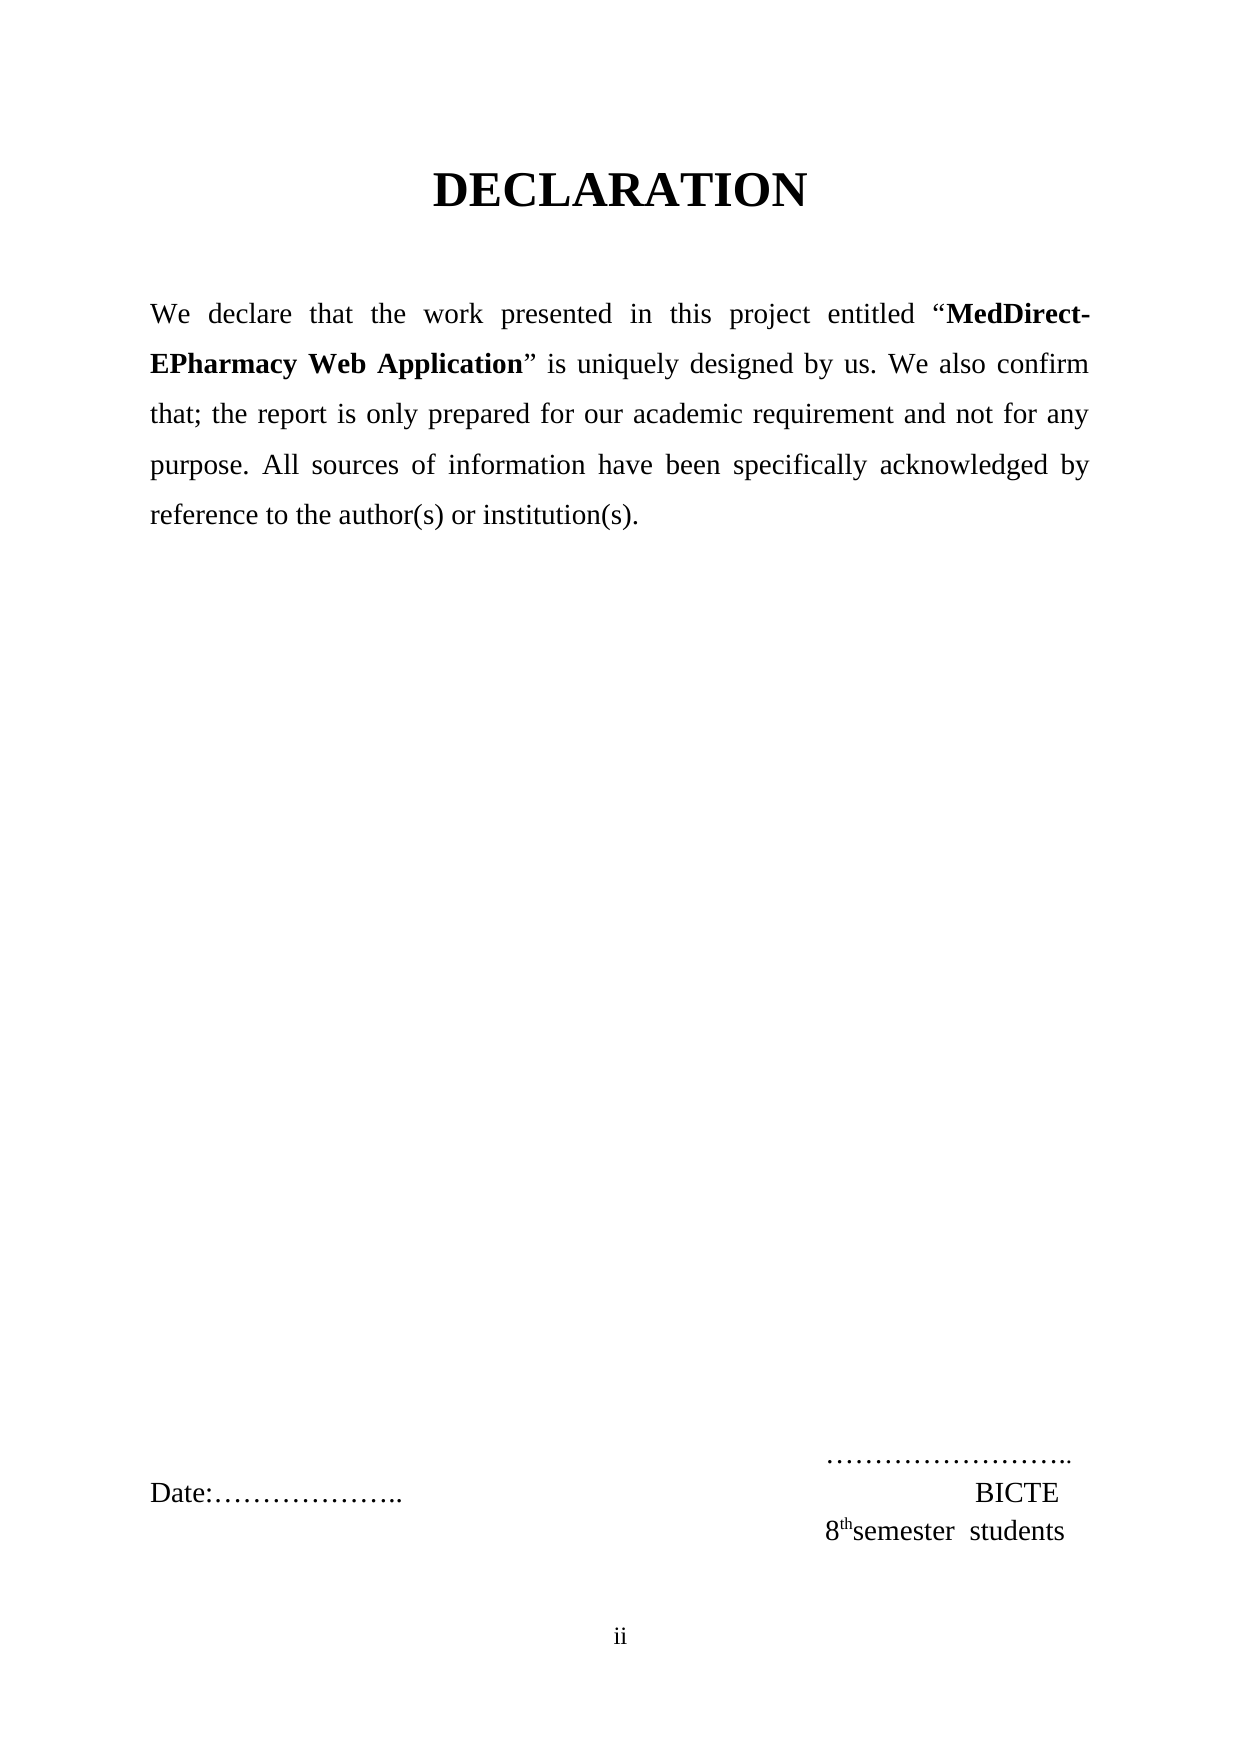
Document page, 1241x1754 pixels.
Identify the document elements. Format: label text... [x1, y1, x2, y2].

text …………………….. [150, 1403, 1090, 1470]
text 8thsemester students [150, 1513, 1090, 1547]
subtitle DECLARATION [150, 159, 1090, 217]
text Date:……………….. BICTE [150, 1475, 1090, 1508]
text We declare that the work presented in this project entitled “MedDirect- EPharmacy Web Application” is uniquely designed by us. We also confirm that; the report is only prepared for our academic requirement and not for any purpose. All sources of information have been specifically acknowledged by reference to the author(s) or institution(s). [150, 296, 1090, 531]
